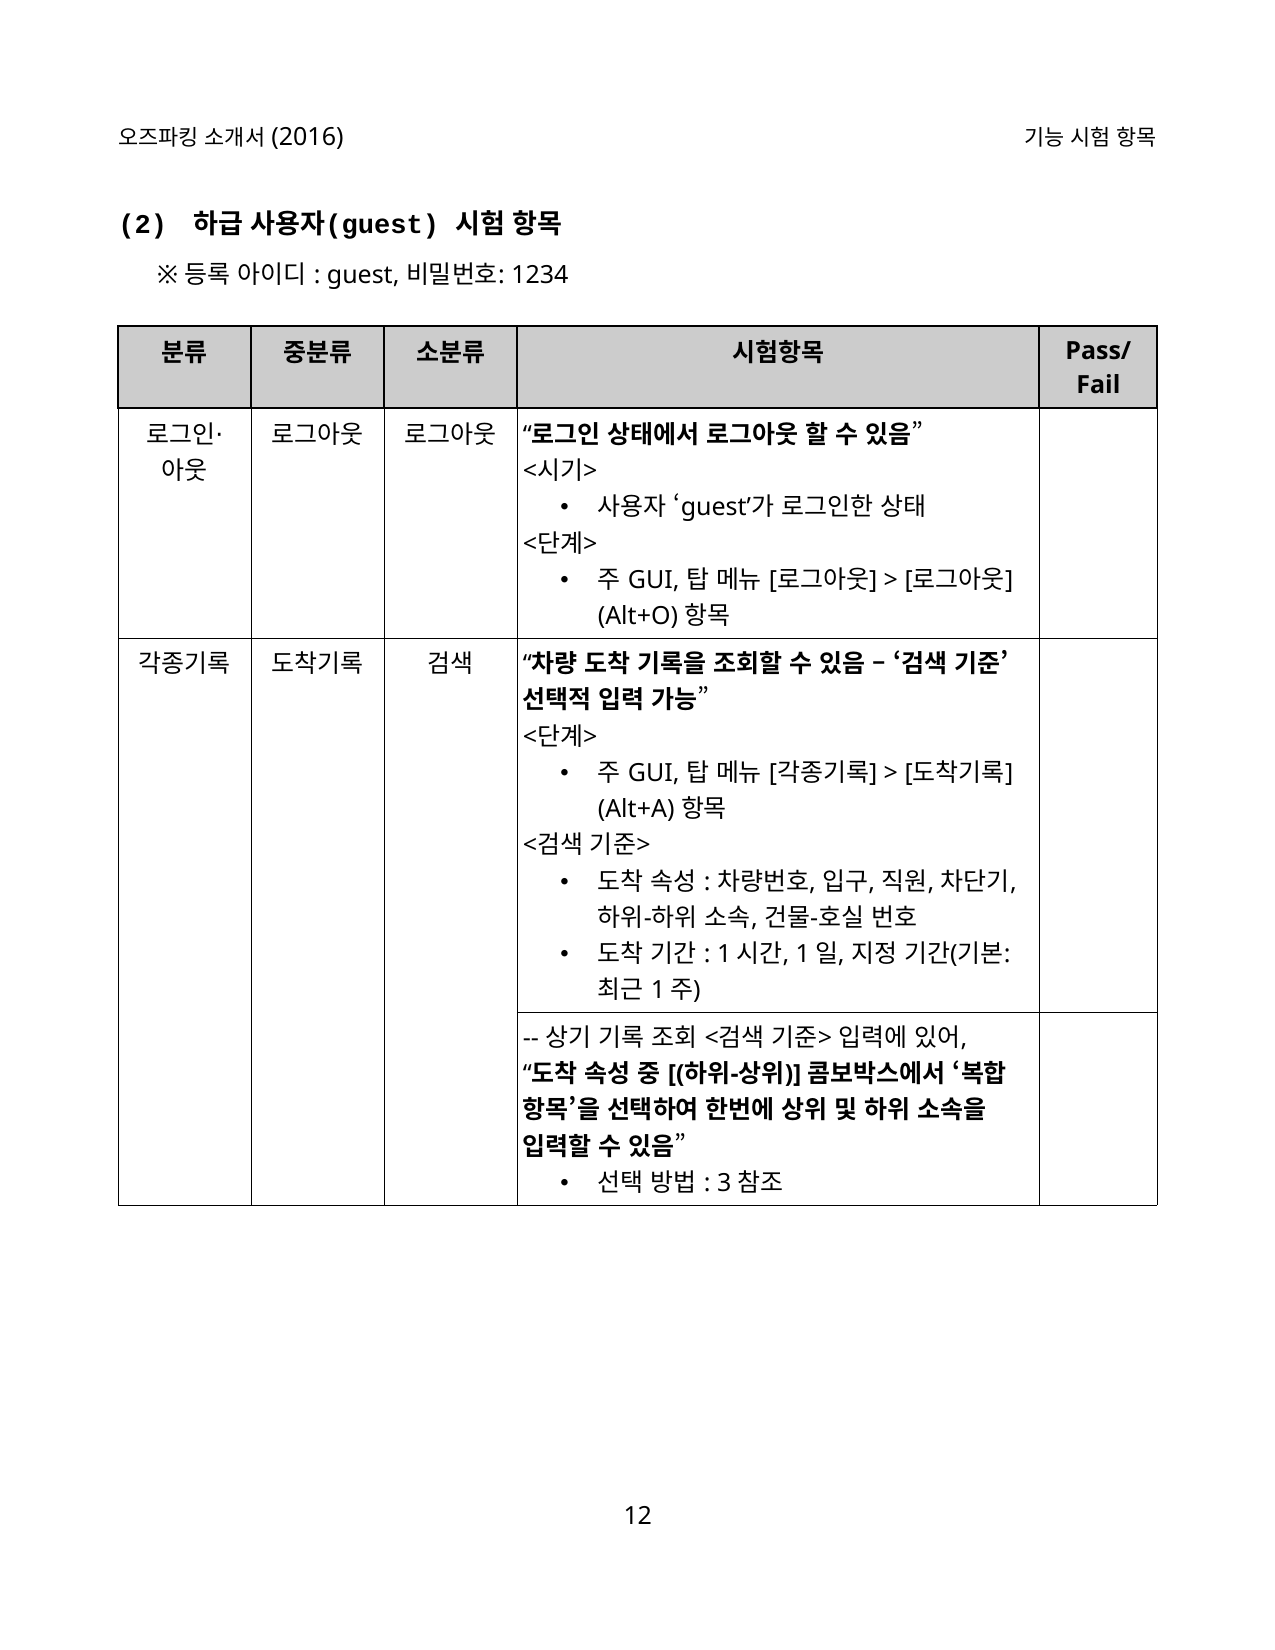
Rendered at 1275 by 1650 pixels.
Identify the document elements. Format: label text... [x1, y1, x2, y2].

table_header 소분류 [385, 327, 516, 407]
table_cell [1040, 409, 1157, 638]
subtitle 하급 사용자(guest) 시험 항목 [118, 202, 1157, 242]
table_cell 로그인⋅ 아웃 [119, 409, 251, 638]
table_cell -- 상기 기록 조회 <검색 기준> 입력에 있어, “도착 속성 중 [(하위-상위)] 콤보박스에서 ‘복합 항목’을 선택하여 한번에 상위 및 하위 소속을 입력할 수 있음” 선택 방법 : 그리기 3 참조 [518, 1013, 1039, 1204]
text ※ 등록 아이디 : guest, 비밀번호: 1234 [118, 254, 1157, 291]
table_cell [1040, 1013, 1157, 1204]
table_cell 도착기록 [252, 639, 384, 1204]
table_header Pass/Fail [1040, 327, 1156, 407]
table_cell “로그인 상태에서 로그아웃 할 수 있음” <시기> 사용자 ‘guest’가 로그인한 상태 <단계> 주 GUI, 탑 메뉴 [로그아웃] > [로그아웃](Alt+O) 항목 [518, 409, 1039, 638]
table_header 시험항목 [518, 327, 1038, 407]
table_cell [1040, 639, 1157, 1012]
table_cell “차량 도착 기록을 조회할 수 있음 – ‘검색 기준’ 선택적 입력 가능” <단계> 주 GUI, 탑 메뉴 [각종기록] > [도착기록](Alt+A) 항목 <검색 기준> 도착 속성 : 차량번호, 입구, 직원, 차단기, 하위-하위 소속, 건물-호실 번호 도착 기간 : 1시간, 1일, 지정 기간(기본: 최근 1주) [518, 639, 1039, 1012]
table_cell 로그아웃 [252, 409, 384, 638]
table_cell 각종기록 [119, 639, 251, 1204]
table_header 분류 [119, 327, 250, 407]
table_cell 로그아웃 [385, 409, 517, 638]
table_header 중분류 [252, 327, 383, 407]
table_cell 검색 [385, 639, 517, 1204]
